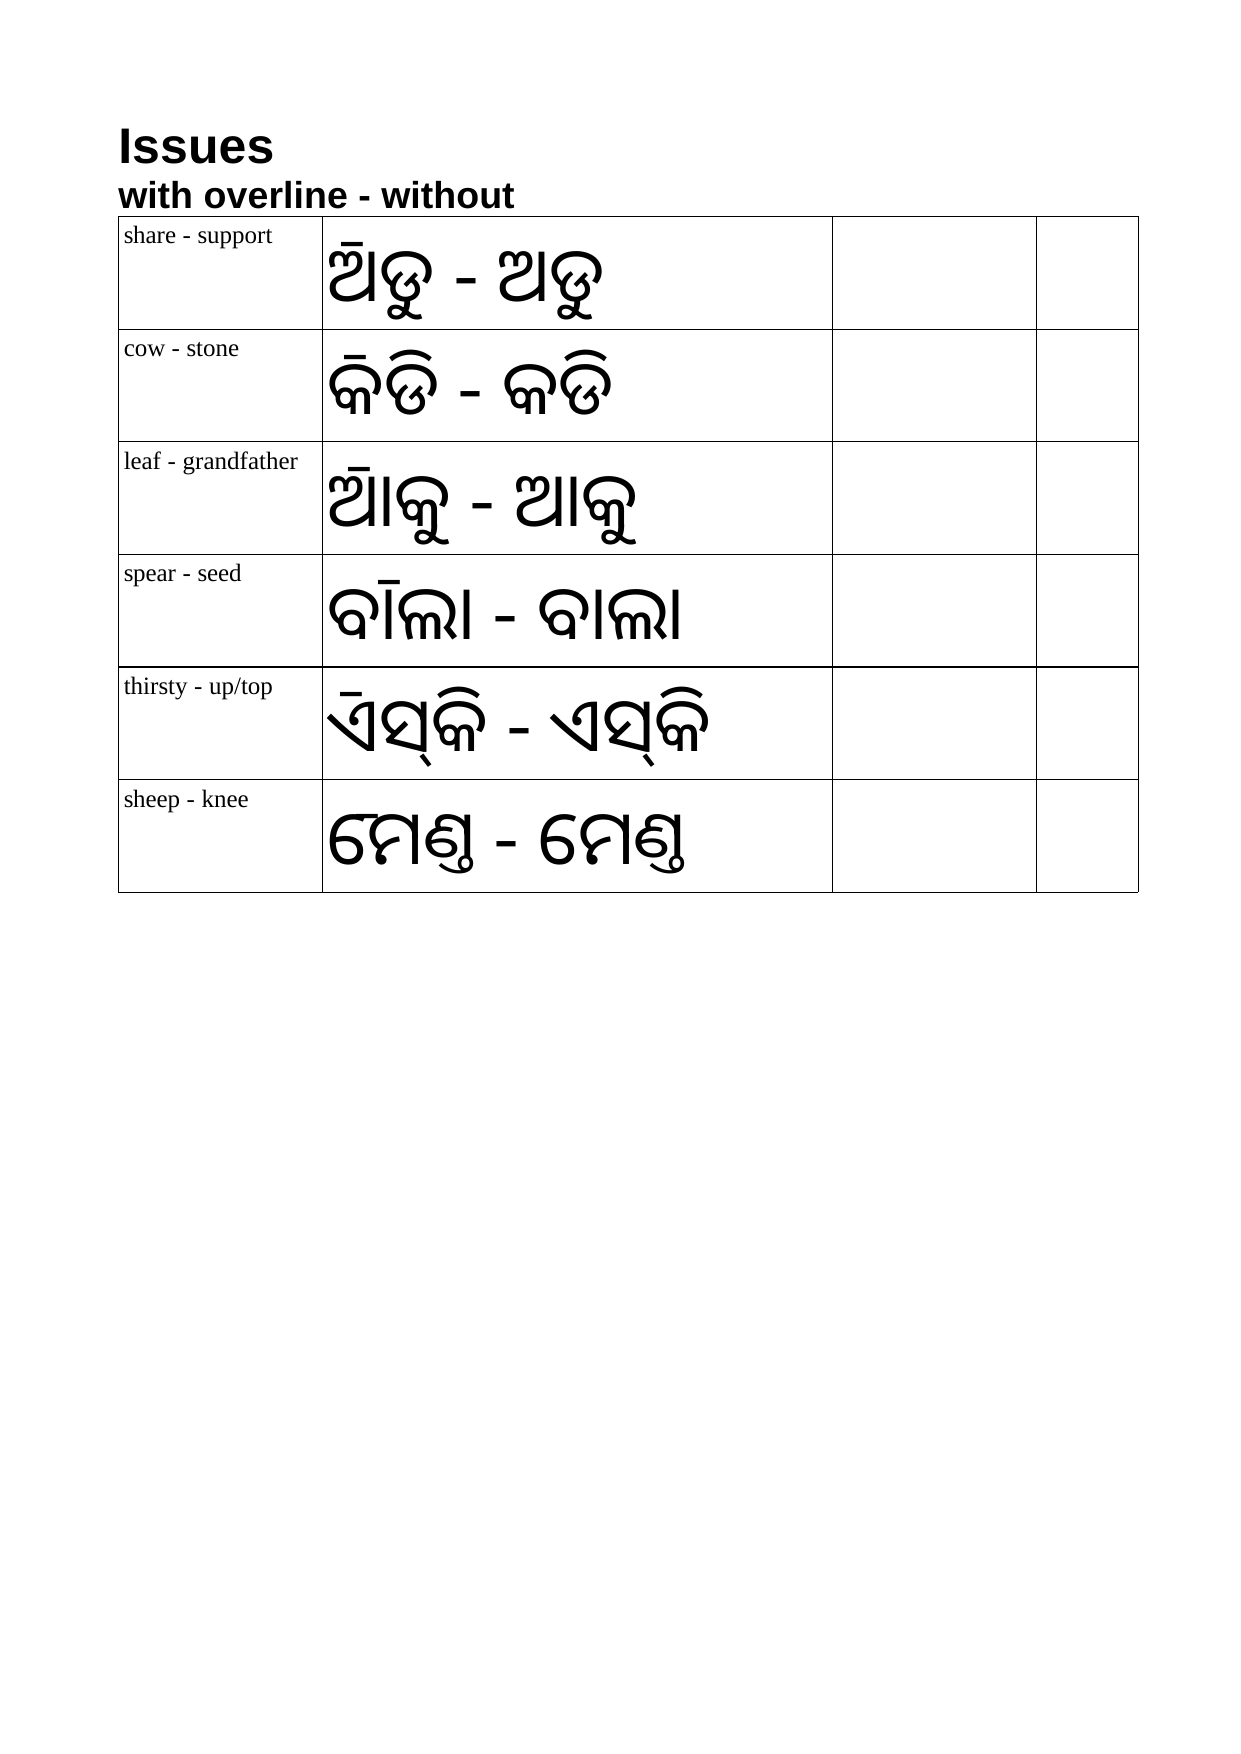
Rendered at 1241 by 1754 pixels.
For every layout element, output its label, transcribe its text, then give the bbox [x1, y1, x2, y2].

title Issues [118, 118, 1122, 174]
table_header share - support [119, 217, 322, 329]
table_cell କ୕ଡି - କଡି [323, 330, 832, 441]
table_cell [833, 668, 1036, 779]
table_cell ବା୕ଲା - ବାଲା [323, 555, 832, 666]
table_cell sheep - knee [119, 780, 322, 892]
table_cell [833, 442, 1036, 554]
table_cell spear - seed [119, 555, 322, 666]
table_header ଅ୕ଡୁ - ଅଡୁ [323, 217, 832, 329]
table_header [833, 217, 1036, 329]
table_cell [1037, 668, 1138, 779]
table_cell ମେ୕ଣ୍ତ - ମେଣ୍ତ [323, 780, 832, 892]
table_cell [833, 330, 1036, 441]
table_cell [1037, 330, 1138, 441]
table_cell [1037, 555, 1138, 666]
table_header [1037, 217, 1138, 329]
table_cell [833, 780, 1036, 892]
table_cell thirsty - up/top [119, 668, 322, 779]
table_cell [833, 555, 1036, 666]
table_cell [1037, 780, 1138, 892]
table_cell [1037, 442, 1138, 554]
table_cell cow - stone [119, 330, 322, 441]
table_cell leaf - grandfather [119, 442, 322, 554]
table_cell ଏ୕ସ୍‌କି - ଏସ୍‌କି [323, 668, 832, 779]
subtitle with overline - without [118, 174, 1122, 216]
table_cell ଆ୕କୁ - ଆକୁ [323, 442, 832, 554]
